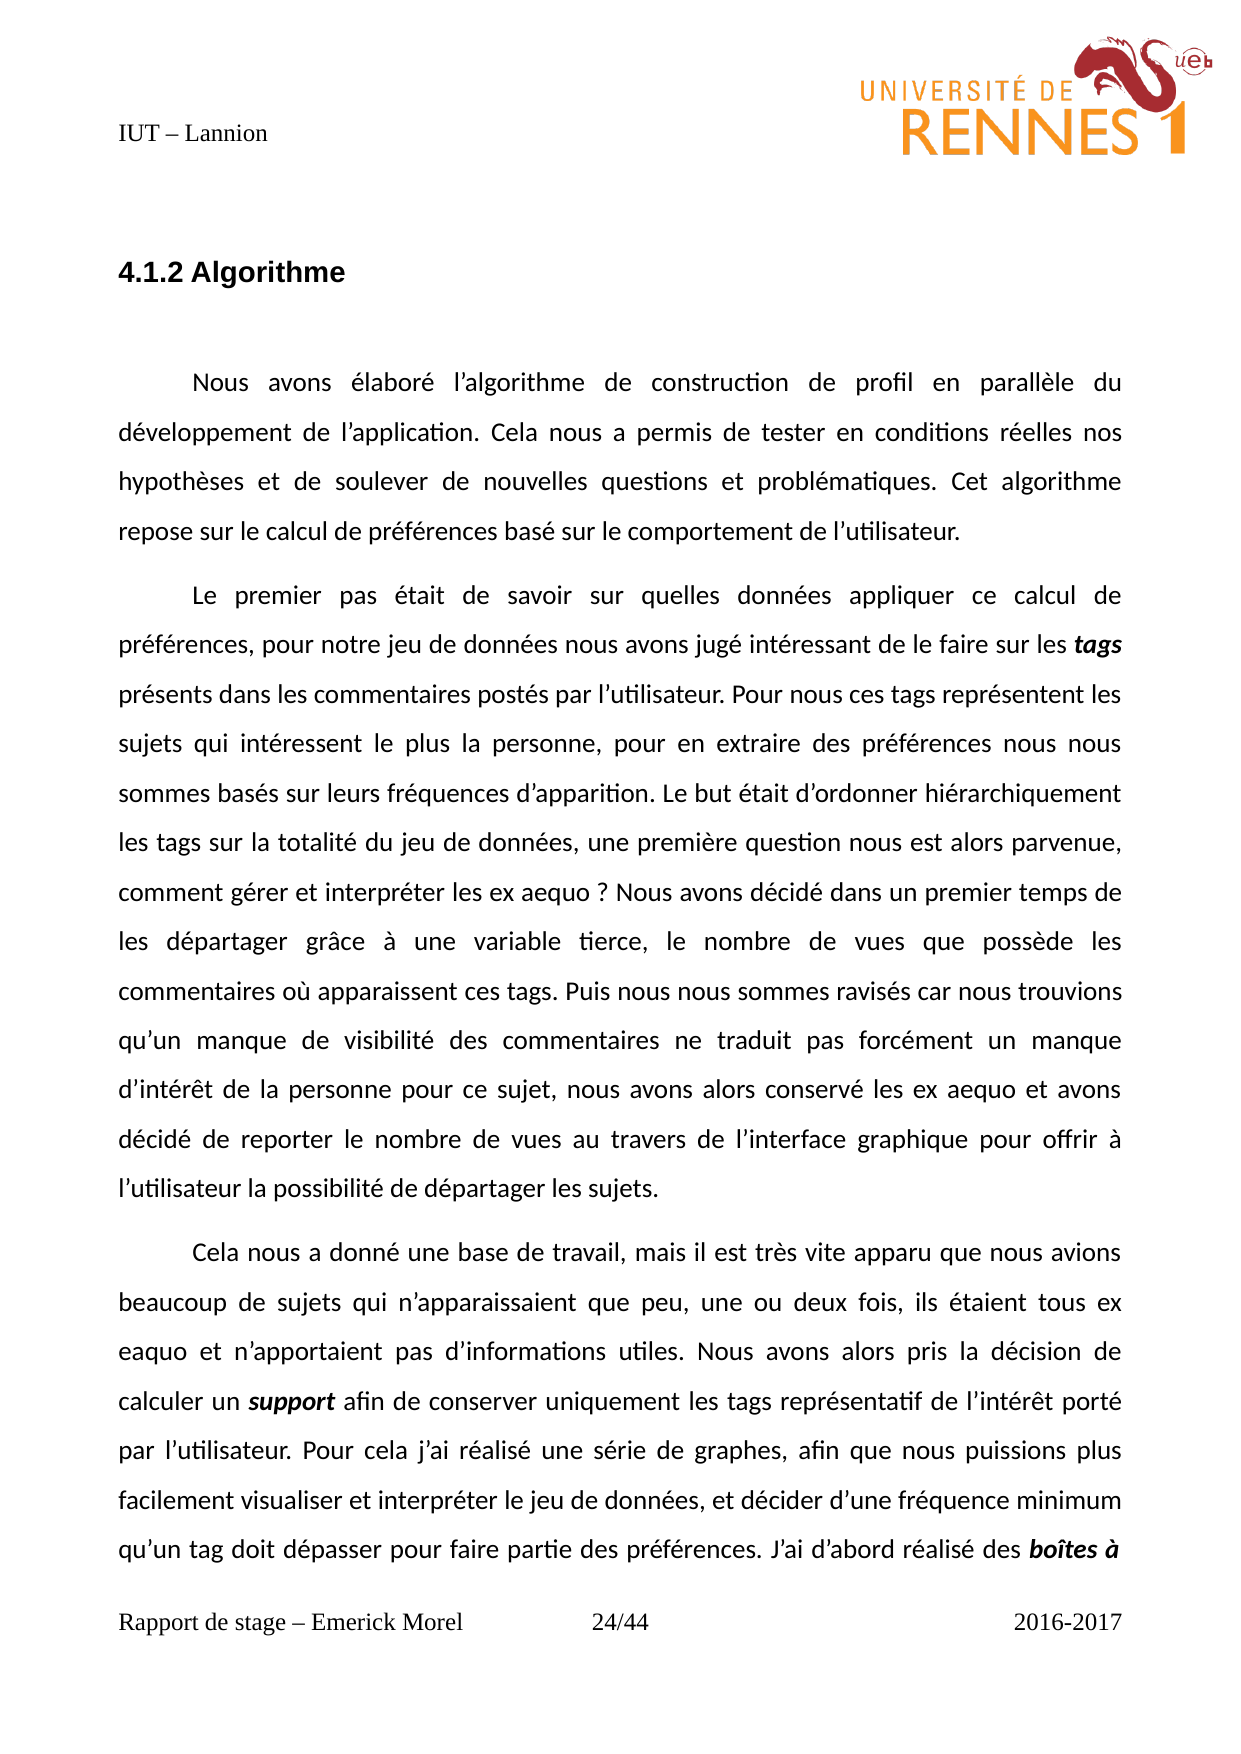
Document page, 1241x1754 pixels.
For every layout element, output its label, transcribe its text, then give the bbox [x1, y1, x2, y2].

text Le premier pas était de savoir sur quelles données appliquer ce calcul de préférences, pour notre jeu de données nous avons jugé intéressant de le faire sur les tags présents dans les commentaires postés par l’utilisateur. Pour nous ces tags représentent les sujets qui intéressent le plus la personne, pour en extraire des préférences nous nous sommes basés sur leurs fréquences d’apparition. Le but était d’ordonner hiérarchiquement les tags sur la totalité du jeu de données, une première question nous est alors parvenue, comment gérer et interpréter les ex aequo ? Nous avons décidé dans un premier temps de les départager grâce à une variable tierce, le nombre de vues que possède les commentaires où apparaissent ces tags. Puis nous nous sommes ravisés car nous trouvions qu’un manque de visibilité des commentaires ne traduit pas forcément un manque d’intérêt de la personne pour ce sujet, nous avons alors conservé les ex aequo et avons décidé de reporter le nombre de vues au travers de l’interface graphique pour offrir à l’utilisateur la possibilité de départager les sujets. [118, 578, 1122, 1204]
subtitle 4.1.2 Algorithme [118, 255, 1122, 289]
text Nous avons élaboré l’algorithme de construction de profil en parallèle du développement de l’application. Cela nous a permis de tester en conditions réelles nos hypothèses et de soulever de nouvelles questions et problématiques. Cet algorithme repose sur le calcul de préférences basé sur le comportement de l’utilisateur. [118, 365, 1122, 547]
text Cela nous a donné une base de travail, mais il est très vite apparu que nous avions beaucoup de sujets qui n’apparaissaient que peu, une ou deux fois, ils étaient tous ex eaquo et n’apportaient pas d’informations utiles. Nous avons alors pris la décision de calculer un support afin de conserver uniquement les tags représentatif de l’intérêt porté par l’utilisateur. Pour cela j’ai réalisé une série de graphes, afin que nous puissions plus facilement visualiser et interpréter le jeu de données, et décider d’une fréquence minimum qu’un tag doit dépasser pour faire partie des préférences. J’ai d’abord réalisé des boîtes à [118, 1236, 1122, 1566]
picture [858, 34, 1214, 157]
